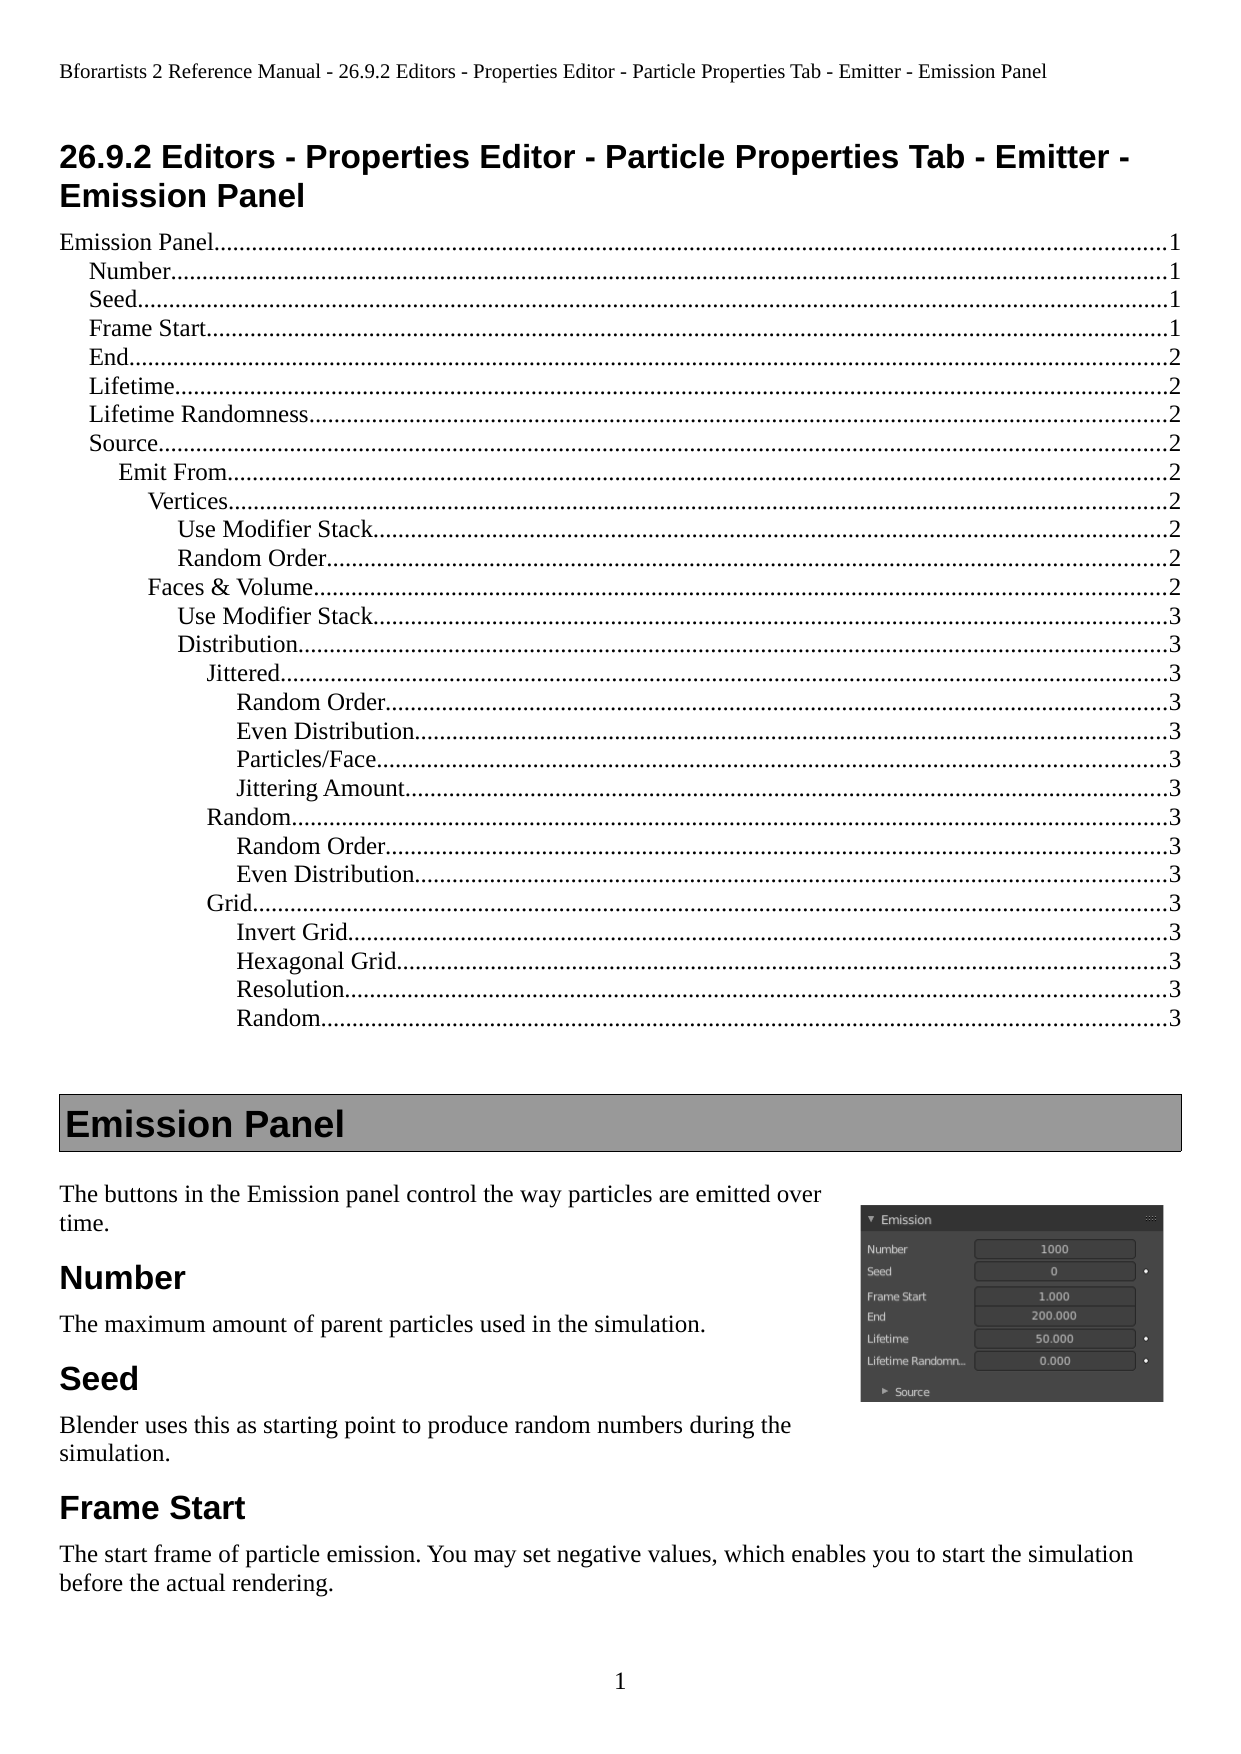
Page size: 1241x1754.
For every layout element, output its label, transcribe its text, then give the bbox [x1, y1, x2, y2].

subtitle [1164, 1359, 1181, 1397]
text Emission Panel 1 [59, 227, 1181, 256]
text Use Modifier Stack 2 [177, 514, 1181, 543]
text Even Distribution 3 [236, 716, 1181, 744]
text Hexagonal Grid 3 [236, 946, 1181, 974]
text Lifetime Randomness 2 [88, 399, 1181, 428]
subtitle 26.9.2 Editors - Properties Editor - Particle Properties Tab - Emitter - Emission Panel [59, 138, 1181, 214]
text Particles/Face 3 [236, 744, 1181, 773]
text Source 2 [88, 428, 1181, 457]
text Blender uses this as starting point to produce random numbers during the simulation. [59, 1410, 1181, 1467]
text Frame Start 1 [88, 313, 1181, 342]
text Jittered 3 [206, 658, 1181, 687]
text The maximum amount of parent particles used in the simulation. [59, 1309, 860, 1338]
text Vertices 2 [147, 486, 1181, 514]
text Even Distribution 3 [236, 859, 1181, 888]
text Distribution 3 [177, 629, 1181, 658]
text Random Order 3 [236, 687, 1181, 716]
subtitle [1164, 1258, 1181, 1297]
text Random Order 2 [177, 543, 1181, 572]
subtitle Number [59, 1258, 860, 1297]
text The buttons in the Emission panel control the way particles are emitted over time. [59, 1179, 1181, 1237]
picture [860, 1205, 1164, 1402]
table_header Emission Panel [60, 1095, 1181, 1151]
text End 2 [88, 342, 1181, 371]
text Emit From 2 [118, 457, 1181, 486]
text Resolution 3 [236, 974, 1181, 1003]
text Number 1 [88, 256, 1181, 284]
text Random Order 3 [236, 831, 1181, 859]
text Invert Grid 3 [236, 917, 1181, 946]
text Grid 3 [206, 888, 1181, 917]
text Jittering Amount 3 [236, 773, 1181, 802]
text Faces & Volume 2 [147, 572, 1181, 601]
text The start frame of particle emission. You may set negative values, which enables you to start the simulation before the actual rendering. [59, 1539, 1181, 1597]
text Seed 1 [88, 284, 1181, 313]
text Use Modifier Stack 3 [177, 601, 1181, 629]
subtitle Seed [59, 1359, 860, 1397]
text Random 3 [236, 1003, 1181, 1032]
text Random 3 [206, 802, 1181, 831]
text Lifetime 2 [88, 371, 1181, 399]
subtitle Frame Start [59, 1488, 1181, 1527]
